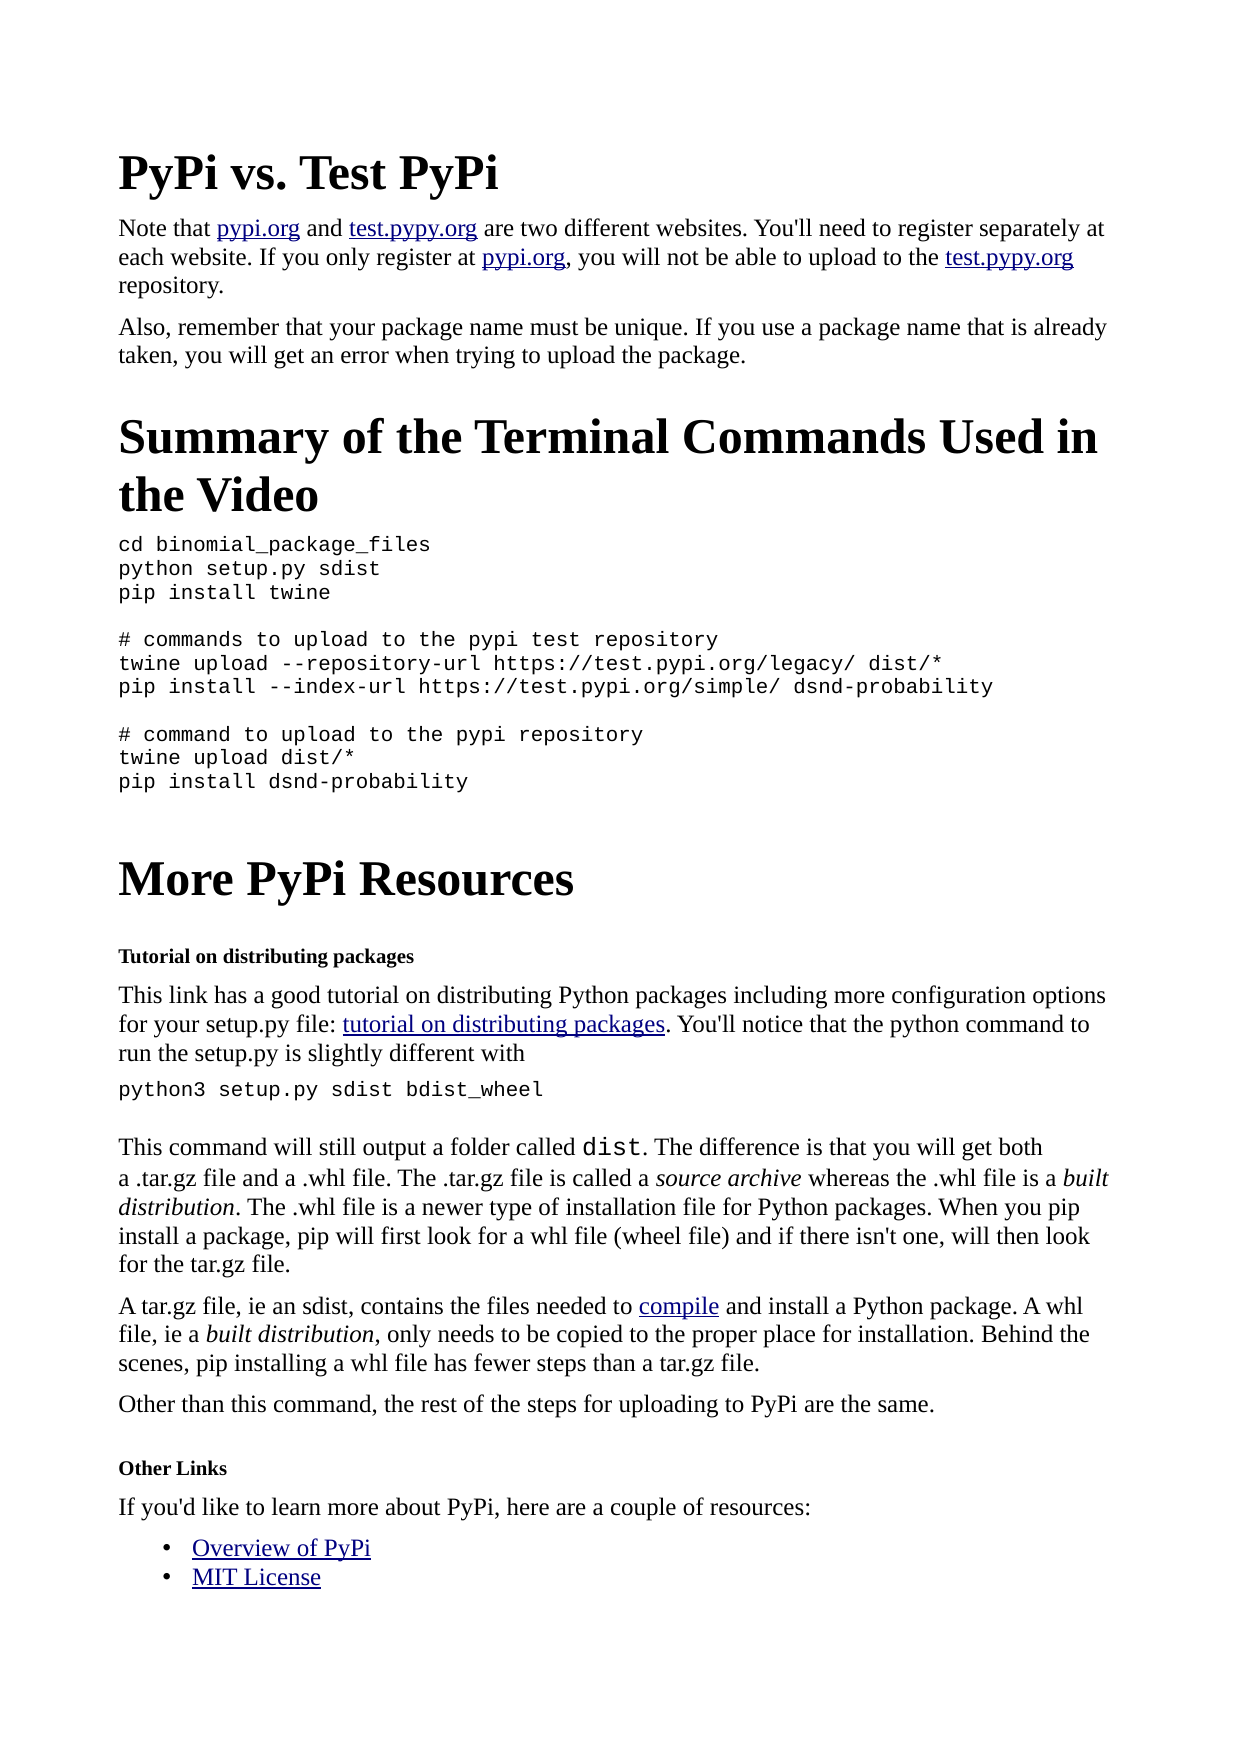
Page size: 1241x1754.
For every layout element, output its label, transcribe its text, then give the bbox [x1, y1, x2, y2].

text twine upload --repository-url https://test.pypi.org/legacy/ dist/* [118, 653, 1122, 676]
text python3 setup.py sdist bdist_wheel [118, 1079, 1122, 1103]
subtitle More PyPi Resources [118, 849, 1122, 906]
text Note that pypi.org and test.pypy.org are two different websites. You'll need to register separately at each website. If you only register at pypi.org, you will not be able to upload to the test.pypy.org repository. [118, 213, 1122, 299]
text This command will still output a folder called dist. The difference is that you will get both a .tar.gz file and a .whl file. The .tar.gz file is called a source archive whereas the .whl file is a built distribution. The .whl file is a newer type of installation file for Python packages. When you pip install a package, pip will first look for a whl file (wheel file) and if there isn't one, will then look for the tar.gz file. [118, 1132, 1122, 1278]
subtitle Other Links [118, 1456, 1122, 1480]
text cd binomial_package_files [118, 534, 1122, 558]
subtitle Summary of the Terminal Commands Used in the Video [118, 407, 1122, 522]
subtitle Tutorial on distributing packages [118, 944, 1122, 968]
text ­ [118, 1603, 1122, 1632]
text # command to upload to the pypi repository [118, 723, 1122, 747]
text pip install --index-url https://test.pypi.org/simple/ dsnd-probability [118, 676, 1122, 700]
list MIT License [162, 1562, 1122, 1591]
text python setup.py sdist [118, 558, 1122, 582]
text twine upload dist/* [118, 747, 1122, 771]
subtitle PyPi vs. Test PyPi [118, 143, 1122, 201]
text This link has a good tutorial on distributing Python packages including more configuration options for your setup.py file: tutorial on distributing packages. You'll notice that the python command to run the setup.py is slightly different with [118, 981, 1122, 1067]
text If you'd like to learn more about PyPi, here are a couple of resources: [118, 1492, 1122, 1521]
text pip install dsnd-probability [118, 771, 1122, 794]
text A tar.gz file, ie an sdist, contains the files needed to compile and install a Python package. A whl file, ie a built distribution, only needs to be copied to the proper place for installation. Behind the scenes, pip installing a whl file has fewer steps than a tar.gz file. [118, 1291, 1122, 1377]
text Also, remember that your package name must be unique. If you use a package name that is already taken, you will get an error when trying to upload the package. [118, 312, 1122, 369]
text # commands to upload to the pypi test repository [118, 629, 1122, 653]
list Overview of PyPi [162, 1533, 1122, 1562]
text Other than this command, the rest of the steps for uploading to PyPi are the same. [118, 1389, 1122, 1418]
text pip install twine [118, 582, 1122, 605]
